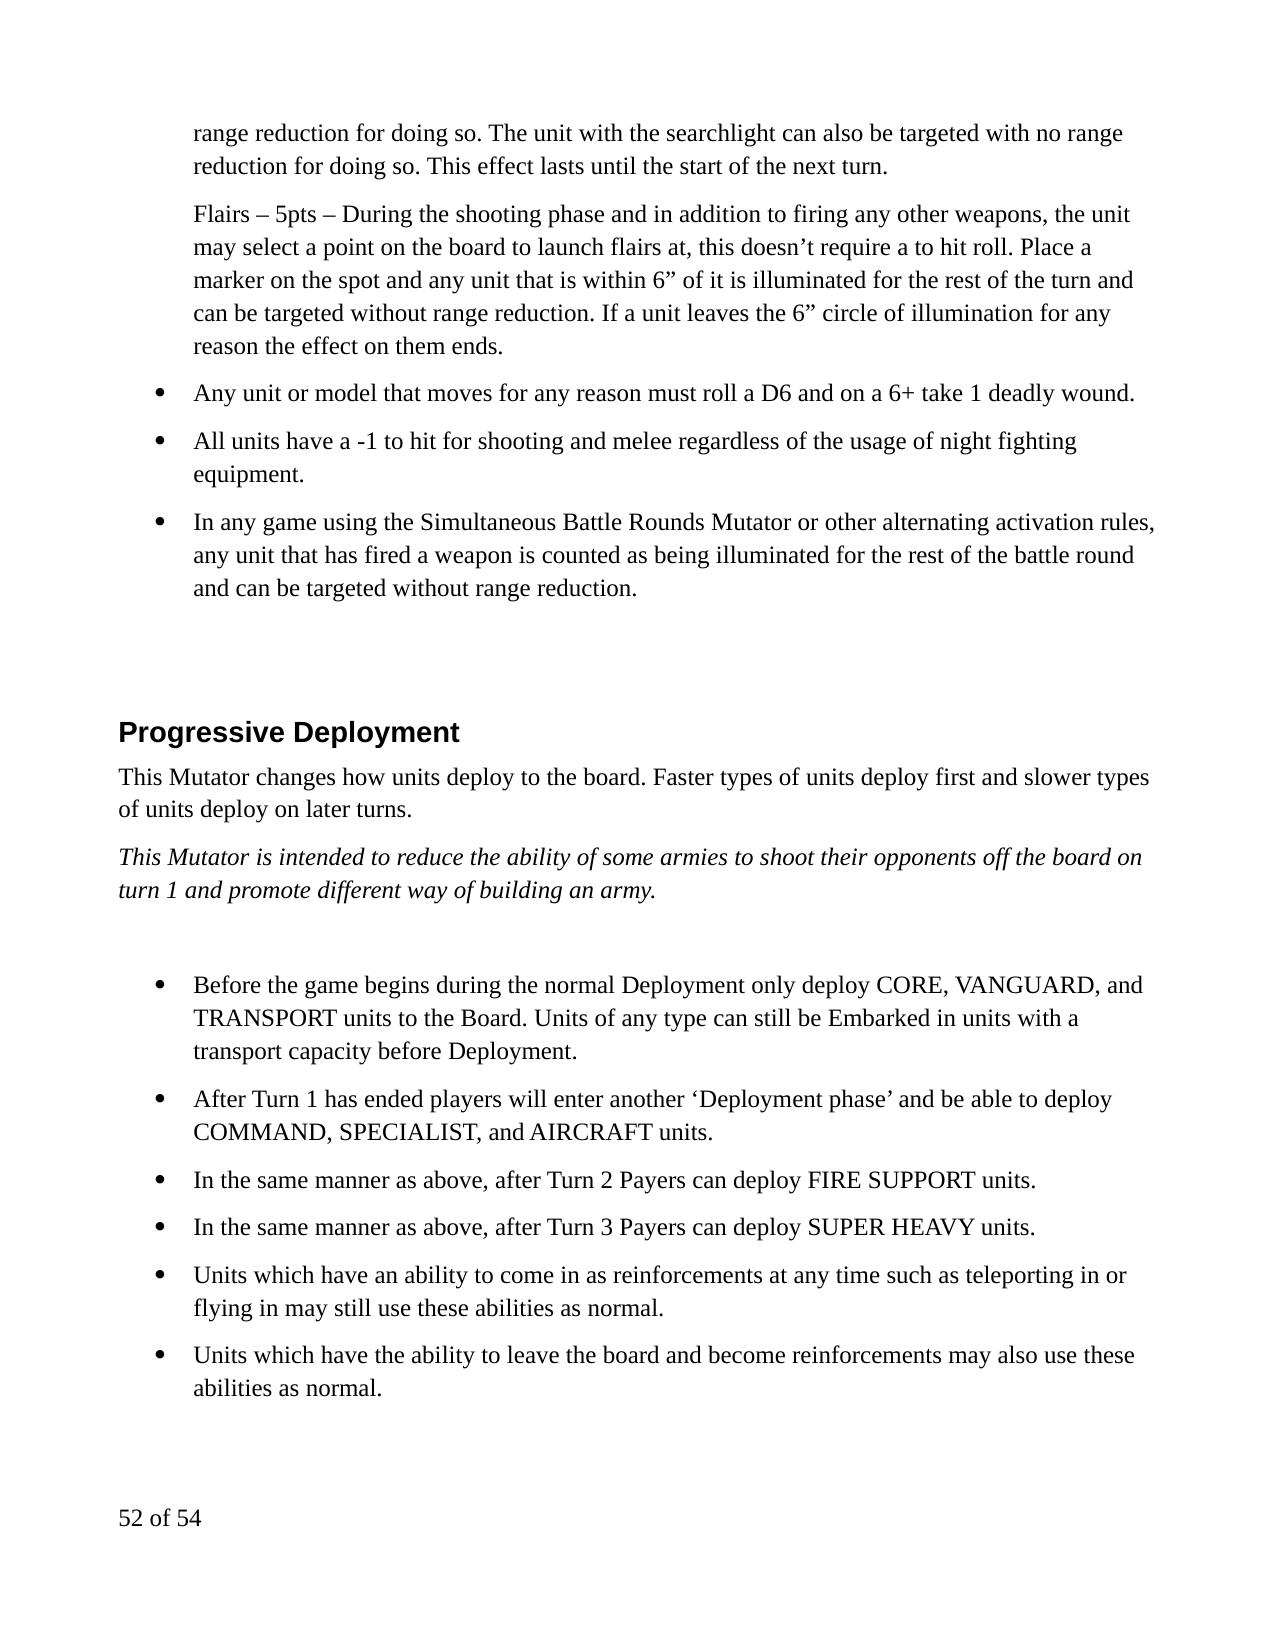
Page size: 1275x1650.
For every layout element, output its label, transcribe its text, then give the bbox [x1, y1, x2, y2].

list All units have a -1 to hit for shooting and melee regardless of the usage of night fighting equipment. [156, 426, 1157, 488]
list Units which have the ability to leave the board and become reinforcements may also use these abilities as normal. [156, 1341, 1157, 1402]
subtitle Progressive Deployment [118, 716, 1157, 749]
list After Turn 1 has ended players will enter another ‘Deployment phase’ and be able to deploy COMMAND, SPECIALIST, and AIRCRAFT units. [156, 1084, 1157, 1146]
list Before the game begins during the normal Deployment only deploy CORE, VANGUARD, and TRANSPORT units to the Board. Units of any type can still be Embarked in units with a transport capacity before Deployment. [156, 970, 1157, 1065]
text range reduction for doing so. The unit with the searchlight can also be targeted with no range reduction for doing so. This effect lasts until the start of the next turn. [193, 118, 1157, 180]
list In the same manner as above, after Turn 3 Payers can deploy SUPER HEAVY units. [156, 1212, 1157, 1241]
text This Mutator changes how units deploy to the board. Faster types of units deploy first and slower types of units deploy on later turns. [118, 762, 1157, 823]
list In any game using the Simultaneous Battle Rounds Mutator or other alternating activation rules, any unit that has fired a weapon is counted as being illuminated for the rest of the battle round and can be targeted without range reduction. [156, 507, 1157, 601]
list In the same manner as above, after Turn 2 Payers can deploy FIRE SUPPORT units. [156, 1165, 1157, 1193]
text Flairs – 5pts – During the shooting phase and in addition to firing any other weapons, the unit may select a point on the board to launch flairs at, this doesn’t require a to hit roll. Place a marker on the spot and any unit that is within 6” of it is illuminated for the rest of the turn and can be targeted without range reduction. If a unit leaves the 6” circle of illumination for any reason the effect on them ends. [193, 199, 1157, 359]
list Any unit or model that moves for any reason must roll a D6 and on a 6+ take 1 deadly wound. [156, 378, 1157, 407]
text This Mutator is intended to reduce the ability of some armies to shoot their opponents off the board on turn 1 and promote different way of building an army. [118, 842, 1157, 904]
list Units which have an ability to come in as reinforcements at any time such as teleporting in or flying in may still use these abilities as normal. [156, 1260, 1157, 1322]
